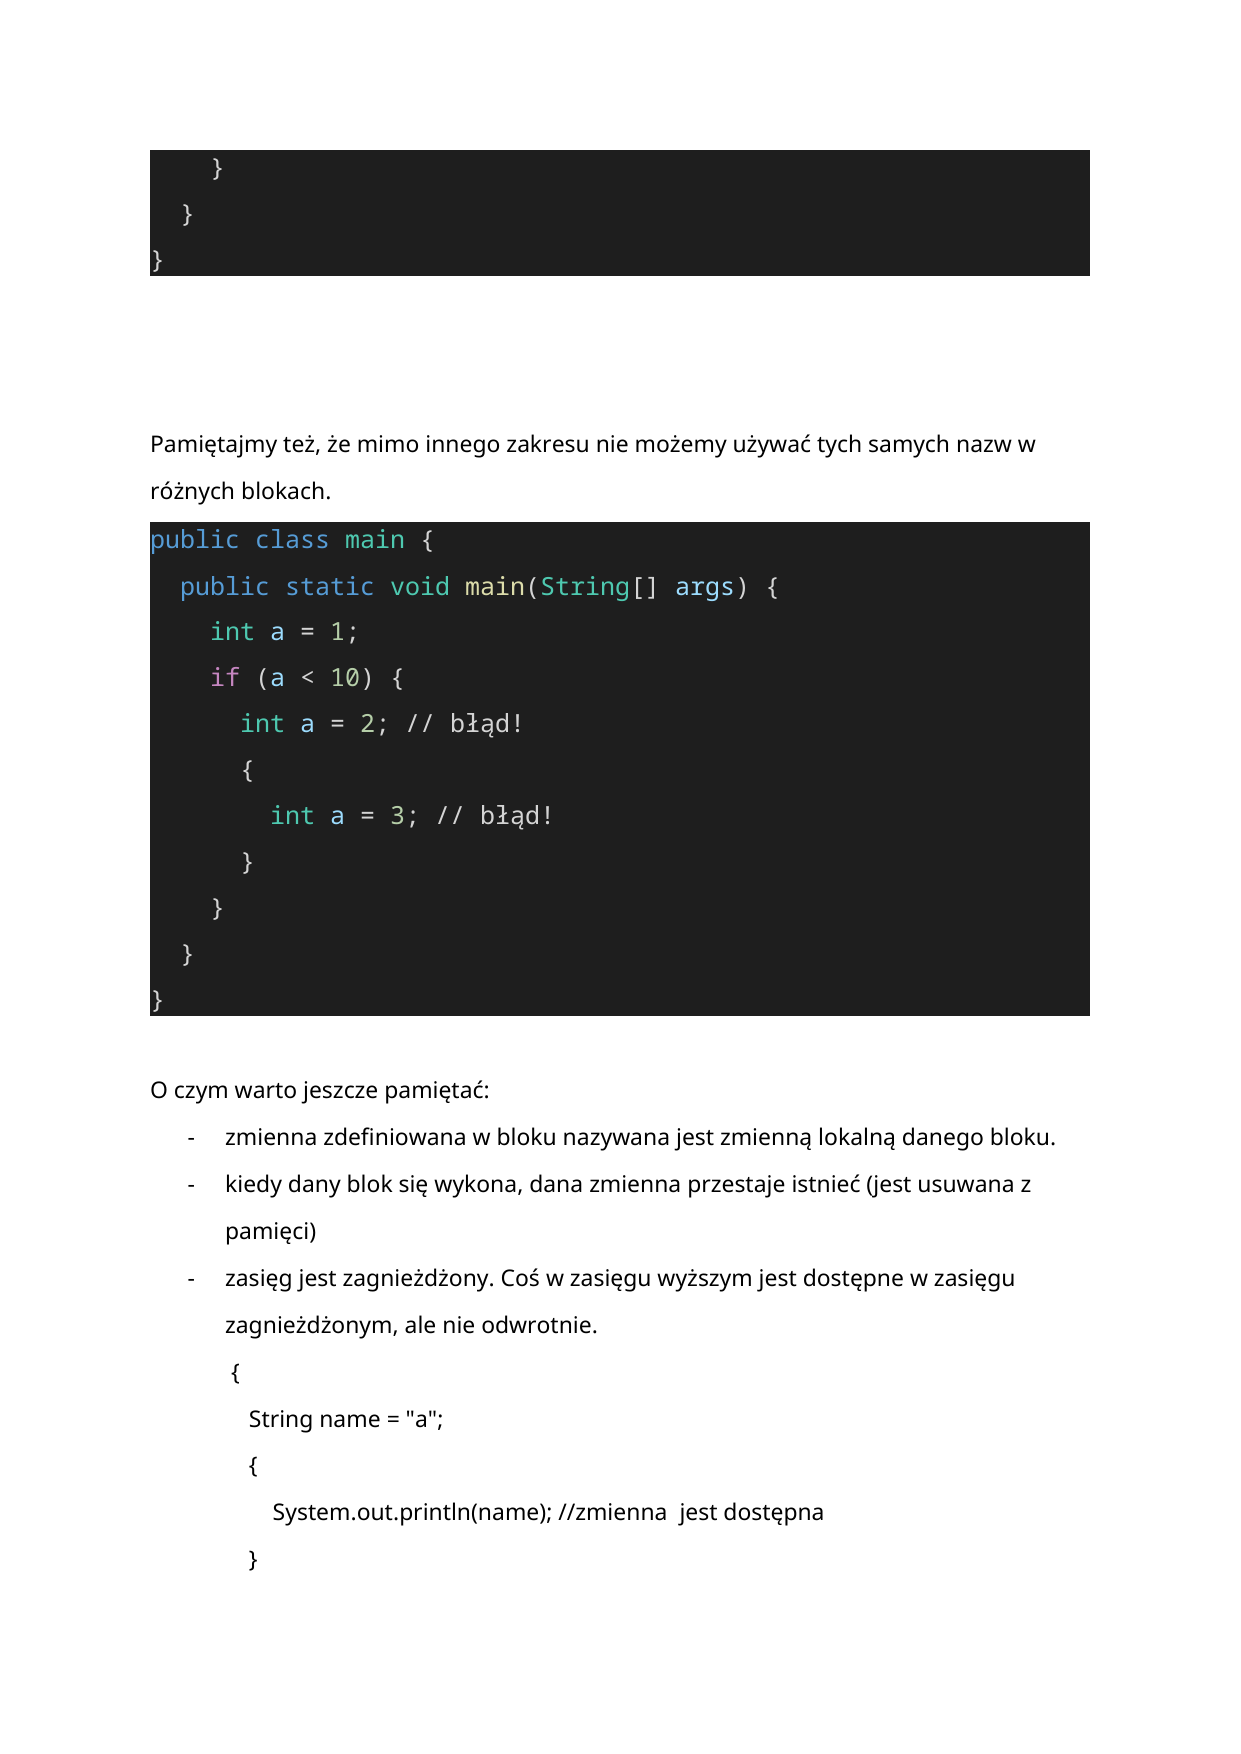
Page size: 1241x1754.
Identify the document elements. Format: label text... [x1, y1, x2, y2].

text } [150, 936, 1090, 970]
text { [150, 752, 1090, 786]
text O czym warto jeszcze pamiętać: [150, 1074, 1090, 1106]
text } [150, 890, 1090, 924]
text if (a < 10) { [150, 660, 1090, 694]
text int a = 1; [150, 614, 1090, 648]
text Pamiętajmy też, że mimo innego zakresu nie możemy używać tych samych nazw w różnych blokach. [150, 428, 1090, 507]
text } [150, 1543, 1090, 1574]
text int a = 2; // błąd! [150, 706, 1090, 740]
list zasięg jest zagnieżdżony. Coś w zasięgu wyższym jest dostępne w zasięgu zagnieżdżonym, ale nie odwrotnie. [187, 1262, 1090, 1340]
text { [150, 1356, 1090, 1387]
text String name = "a"; [150, 1402, 1090, 1434]
text } [150, 150, 1090, 184]
text { [150, 1449, 1090, 1481]
text } [150, 196, 1090, 230]
text } [150, 844, 1090, 878]
list zmienna zdefiniowana w bloku nazywana jest zmienną lokalną danego bloku. [187, 1121, 1090, 1152]
text } [150, 982, 1090, 1016]
text int a = 3; // błąd! [150, 798, 1090, 832]
text System.out.println(name); //zmienna jest dostępna [150, 1496, 1090, 1527]
text public static void main(String[] args) { [150, 568, 1090, 602]
text } [150, 242, 1090, 276]
text public class main { [150, 522, 1090, 556]
list kiedy dany blok się wykona, dana zmienna przestaje istnieć (jest usuwana z pamięci) [187, 1168, 1090, 1246]
